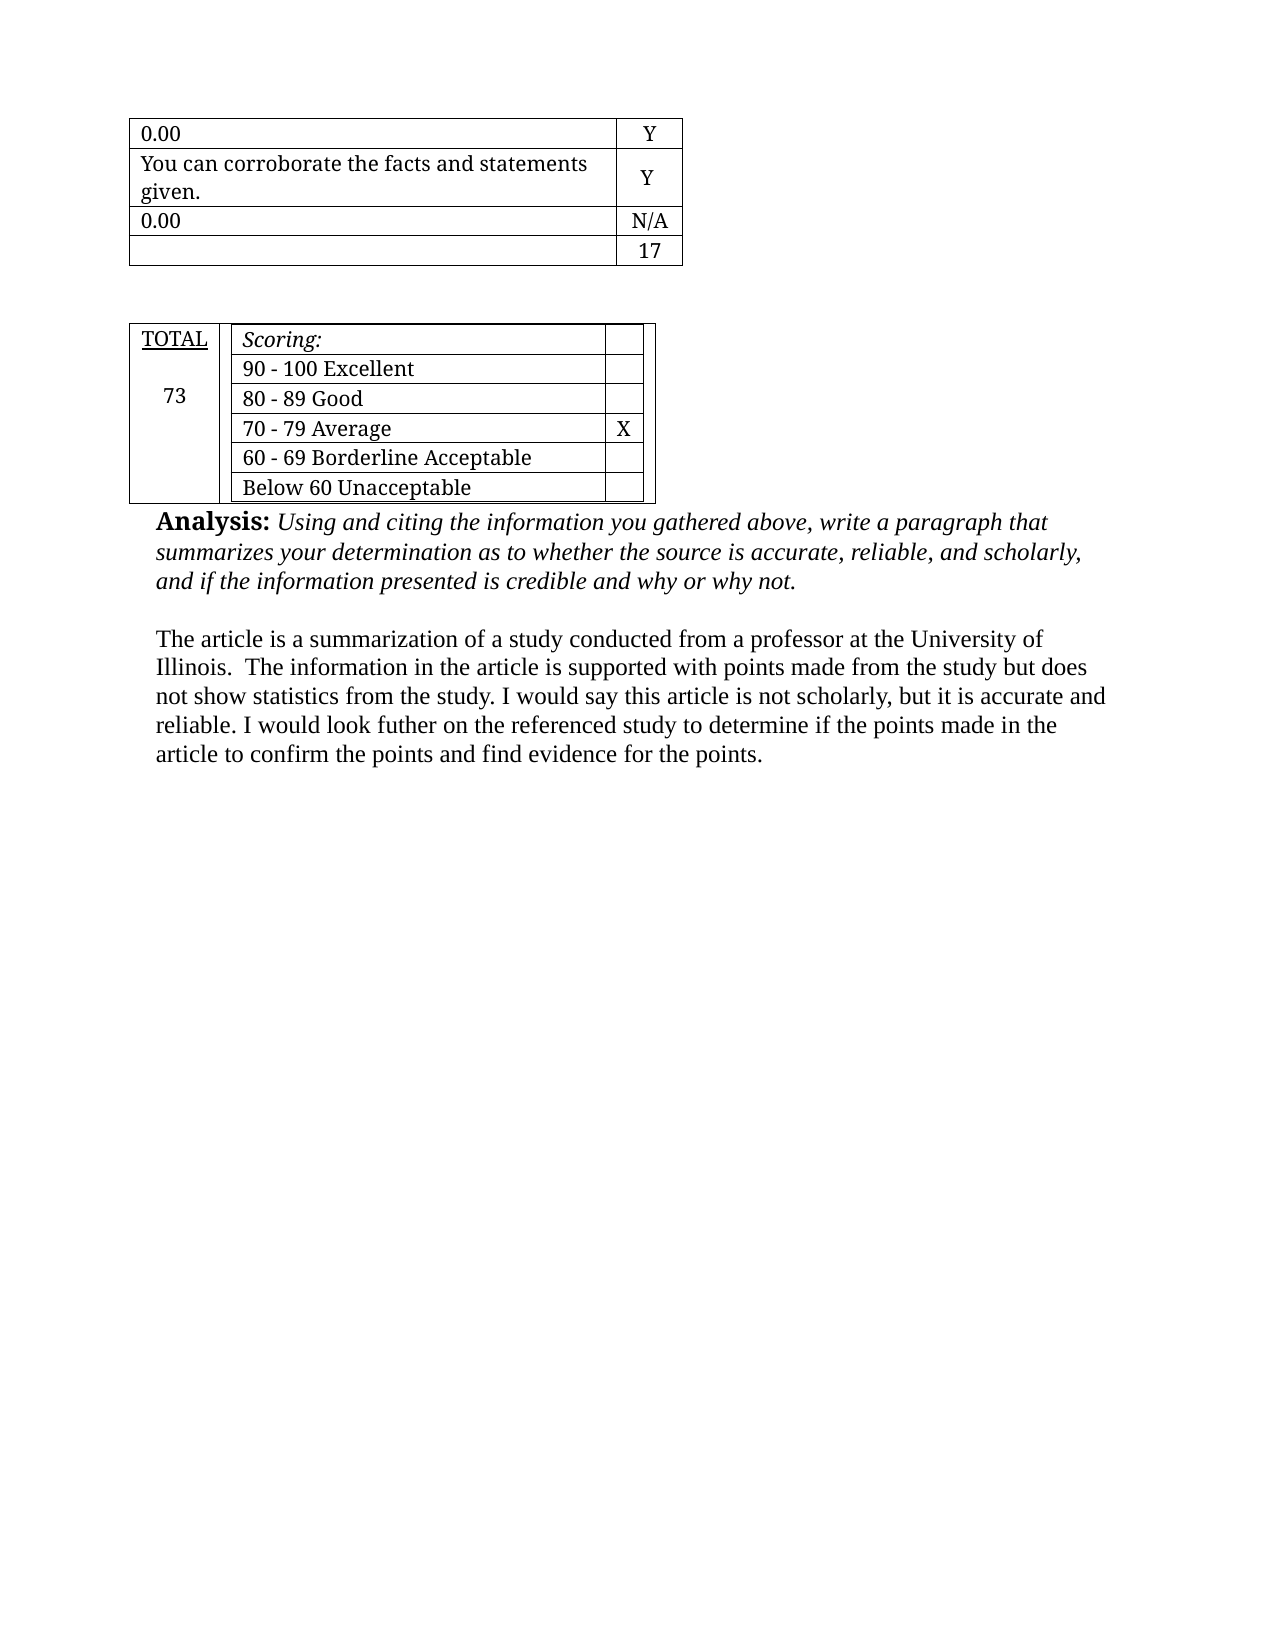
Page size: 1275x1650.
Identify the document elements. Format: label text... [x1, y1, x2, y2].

table_header Scoring: [232, 325, 605, 353]
text Analysis: Using and citing the information you gathered above, write a paragraph that summarizes your determination as to whether the source is accurate, reliable, and scholarly, and if the information presented is credible and why or why not. [156, 503, 1119, 595]
table_header [606, 325, 643, 353]
table_cell [606, 355, 643, 383]
table_cell You can corroborate the facts and statements given. [130, 149, 616, 206]
text The article is a summarization of a study conducted from a professor at the University of Illinois. The information in the article is supported with points made from the study but does not show statistics from the study. I would say this article is not scholarly, but it is accurate and reliable. I would look futher on the referenced study to determine if the points made in the article to confirm the points and find evidence for the points. [156, 624, 1119, 767]
table_cell 80 - 89 Good [232, 384, 605, 413]
table_cell Information sources are presented and properly cited. [130, 119, 616, 148]
table_cell [606, 384, 643, 413]
table_cell Y [617, 119, 682, 148]
table_cell 17 [617, 236, 682, 264]
table_cell The article does not contradict facts or ideas that you already know. [130, 207, 616, 235]
table_cell [606, 443, 643, 472]
table_cell N/A [617, 207, 682, 235]
table_header [644, 324, 655, 502]
table_header [220, 324, 231, 502]
table_cell [606, 473, 643, 501]
table_cell 90 - 100 Excellent [232, 355, 605, 383]
table_header TOTAL 73 [130, 324, 219, 502]
table_cell 60 - 69 Borderline Acceptable [232, 443, 605, 472]
table_cell Below 60 Unacceptable [232, 473, 605, 501]
table_cell X [606, 414, 643, 442]
table_cell 70 - 79 Average [232, 414, 605, 442]
table_cell Y [617, 149, 682, 206]
table_cell [130, 236, 616, 264]
